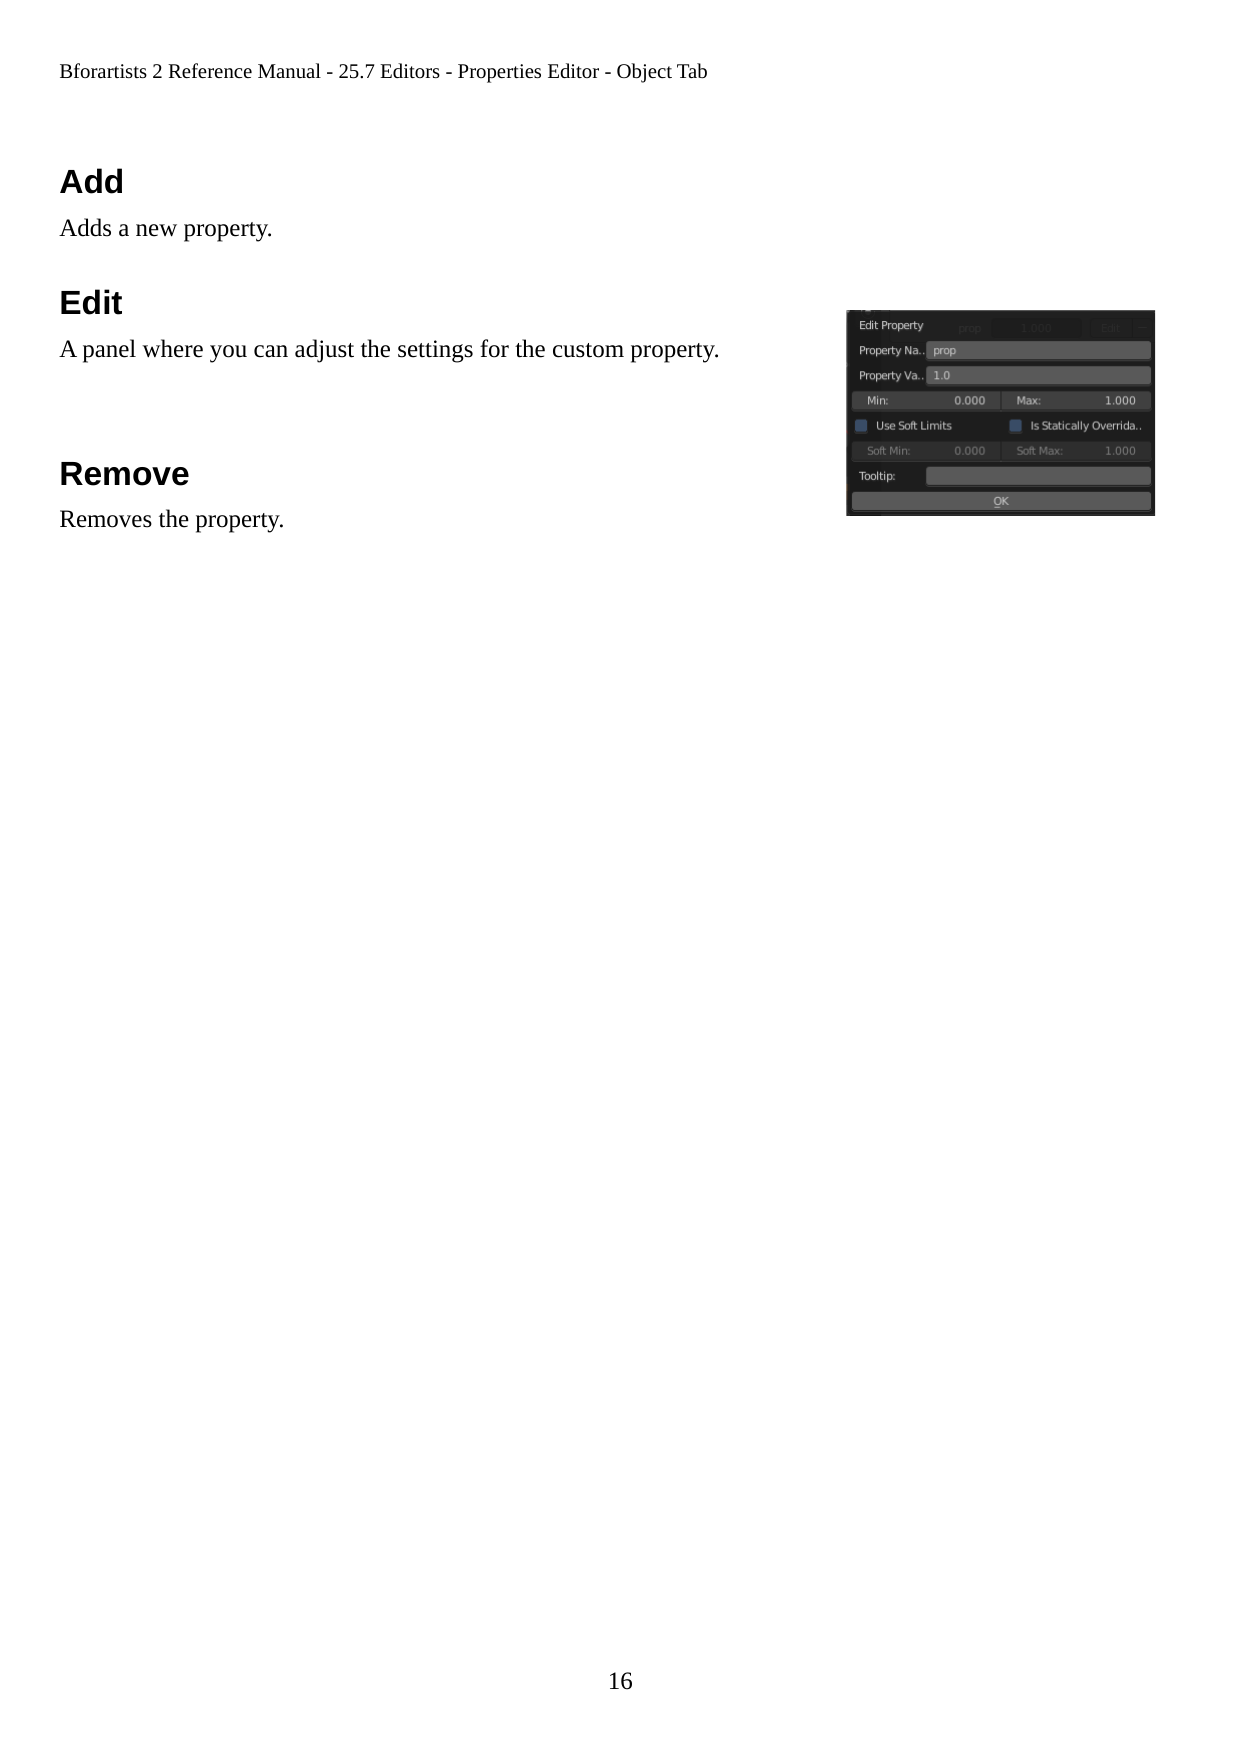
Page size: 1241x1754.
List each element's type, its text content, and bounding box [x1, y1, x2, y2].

text Removes the property. [59, 504, 1181, 533]
subtitle Add [59, 162, 1181, 201]
subtitle Remove [59, 453, 846, 492]
text A panel where you can adjust the settings for the custom property. [59, 334, 846, 363]
picture [846, 310, 1156, 516]
subtitle [1156, 453, 1181, 492]
text Adds a new property. [59, 213, 1181, 242]
subtitle Edit [59, 283, 1181, 322]
